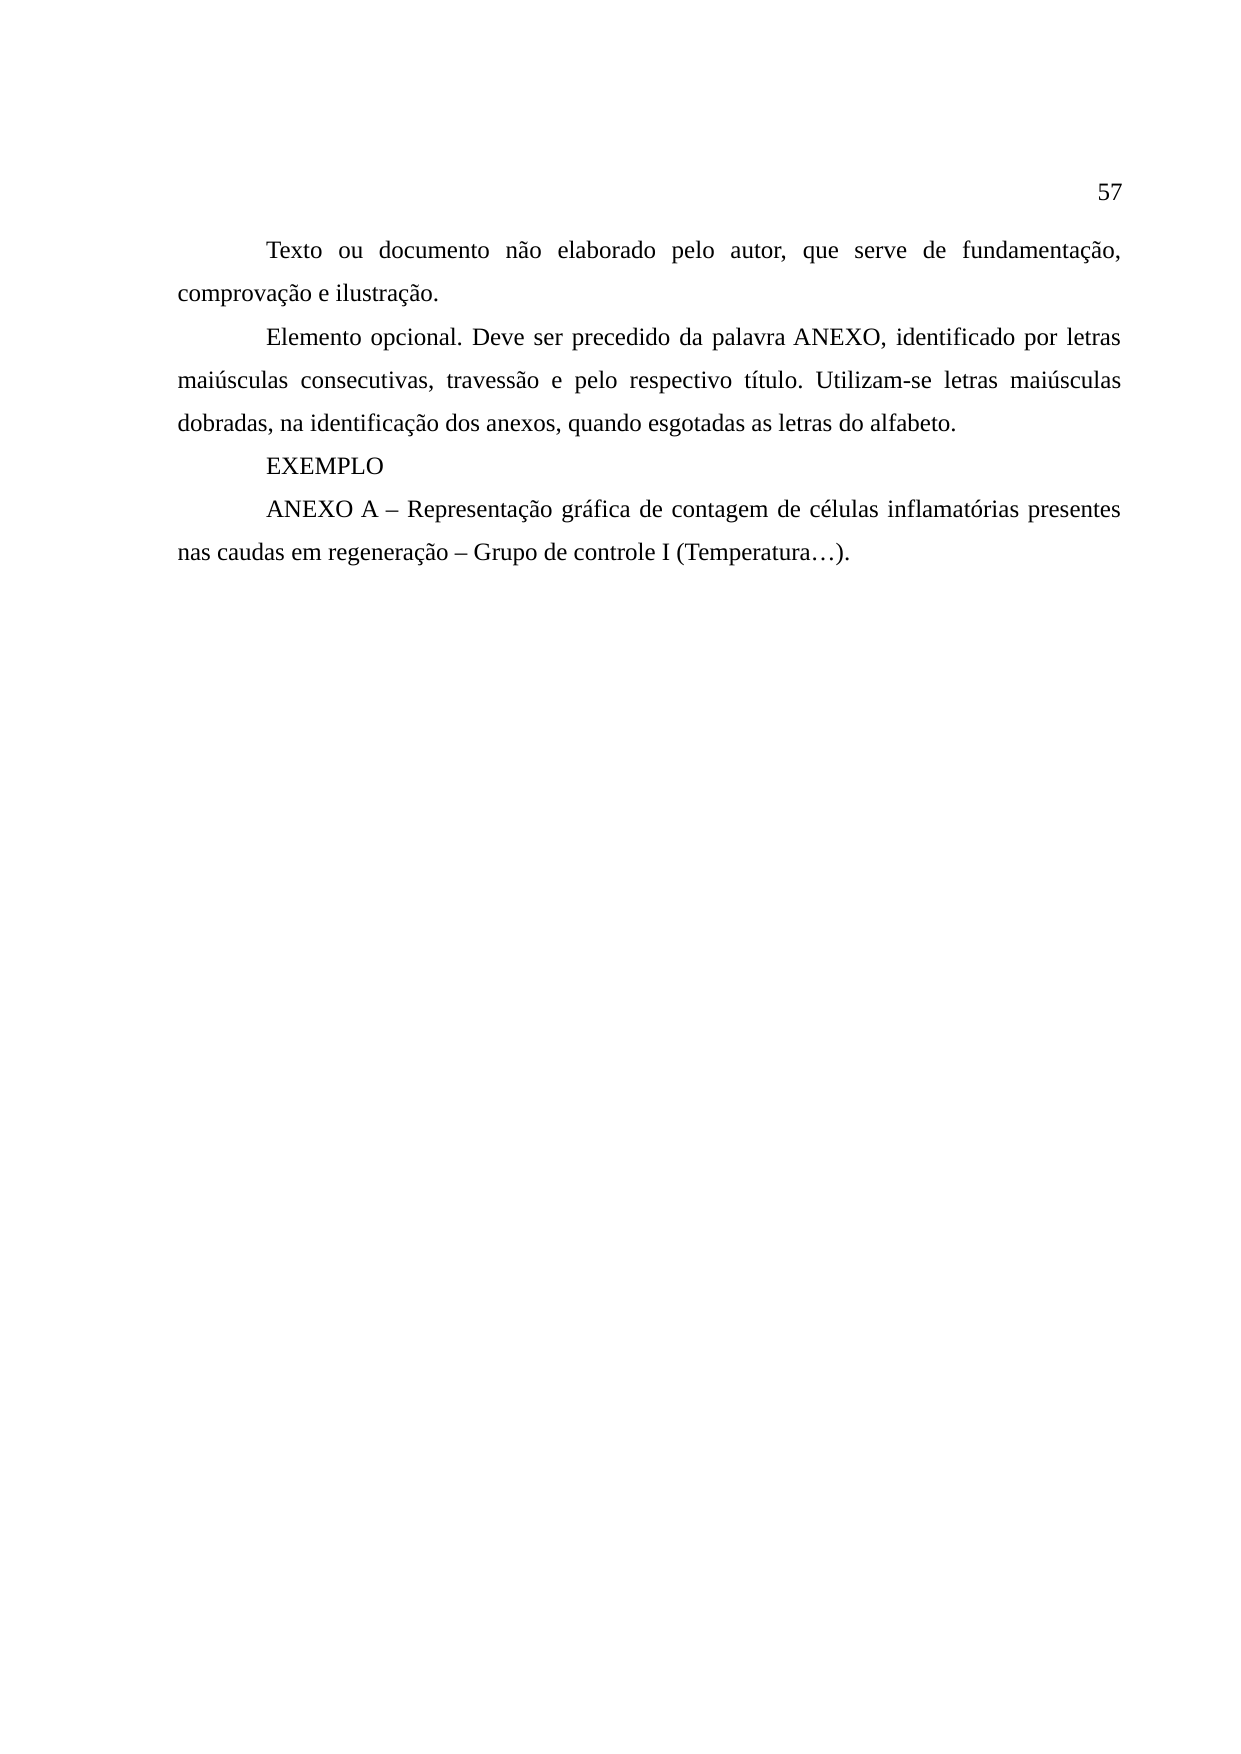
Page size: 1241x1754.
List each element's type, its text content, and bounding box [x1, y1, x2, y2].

text EXEMPLO [177, 451, 1122, 480]
text Elemento opcional. Deve ser precedido da palavra ANEXO, identificado por letras maiúsculas consecutivas, travessão e pelo respectivo título. Utilizam-se letras maiúsculas dobradas, na identificação dos anexos, quando esgotadas as letras do alfabeto. [177, 322, 1122, 437]
text Texto ou documento não elaborado pelo autor, que serve de fundamentação, comprovação e ilustração. [177, 235, 1122, 307]
text ANEXO A – Representação gráfica de contagem de células inflamatórias presentes nas caudas em regeneração – Grupo de controle I (Temperatura…). [177, 494, 1122, 566]
